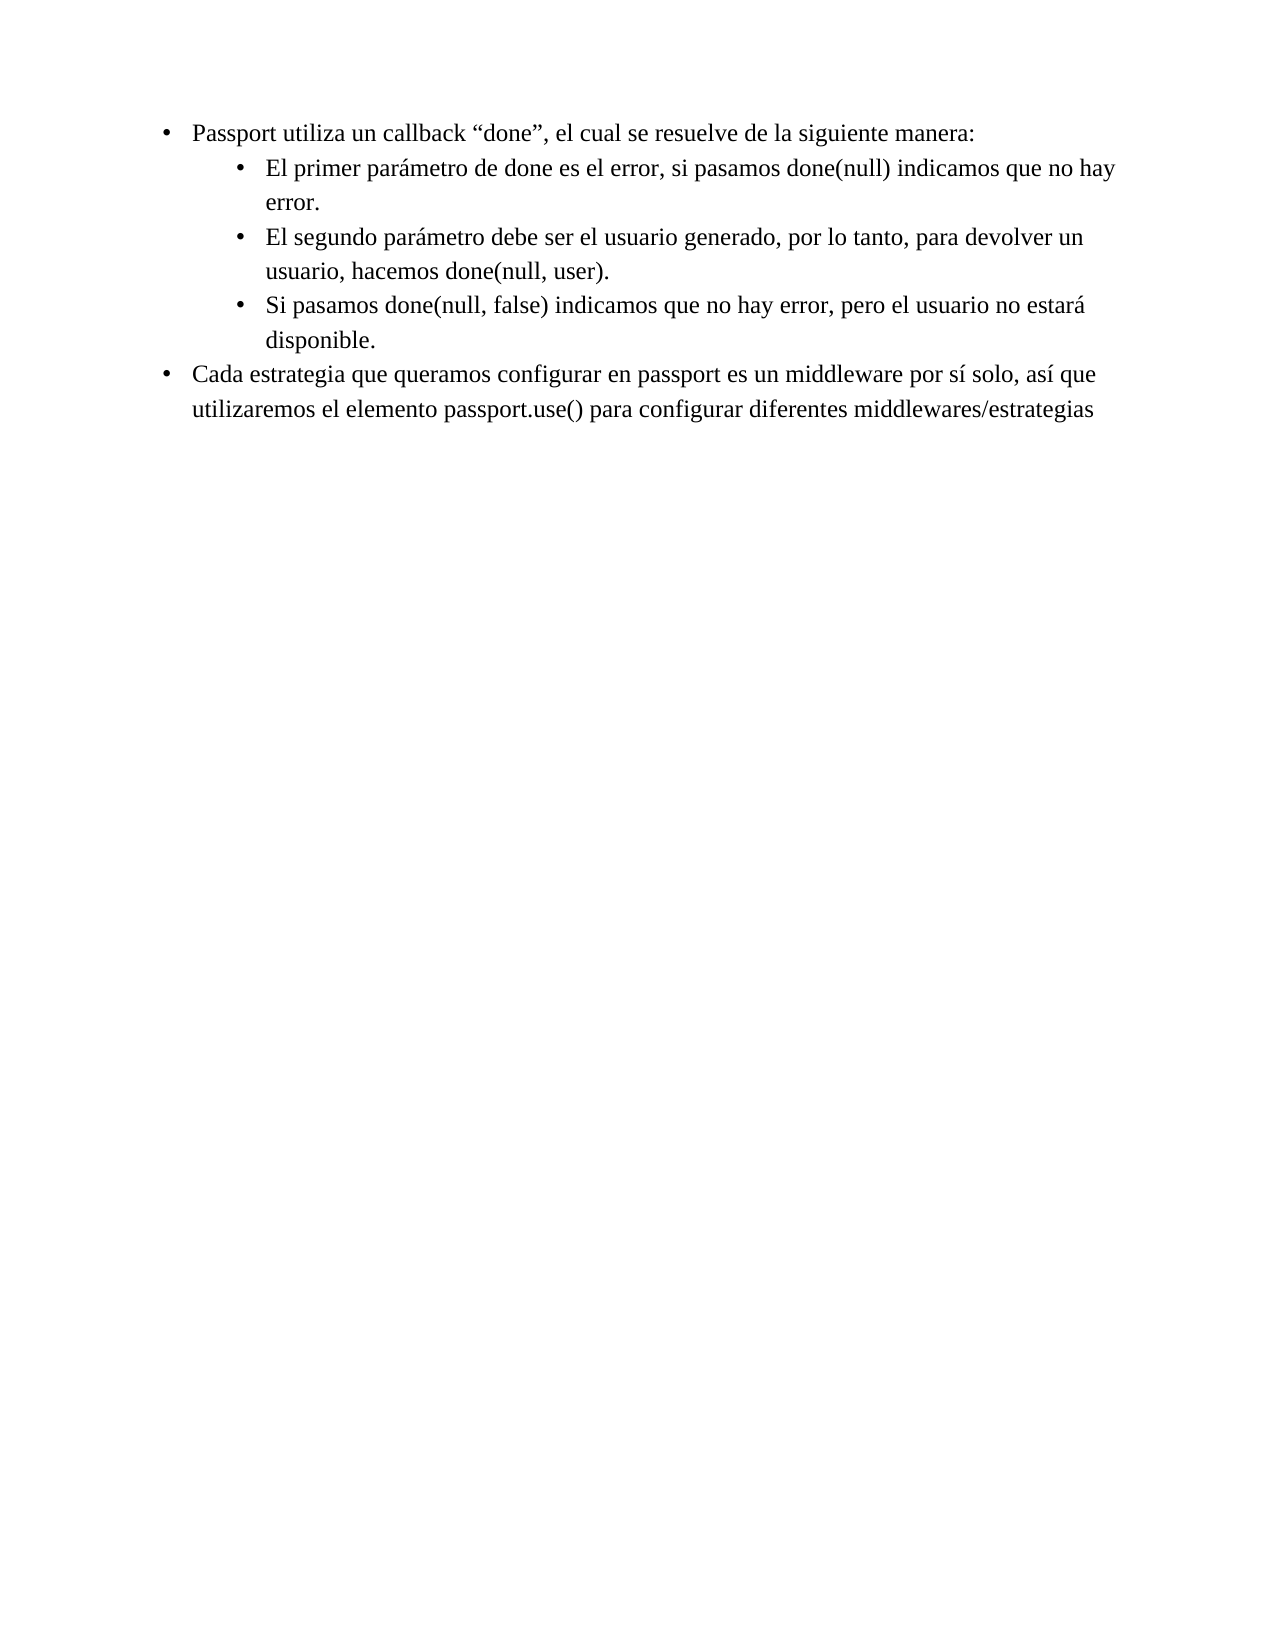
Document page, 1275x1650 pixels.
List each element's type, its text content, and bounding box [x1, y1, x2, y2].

list Si pasamos done(null, false) indicamos que no hay error, pero el usuario no estará disponible. [236, 291, 1157, 354]
list El primer parámetro de done es el error, si pasamos done(null) indicamos que no hay error. [236, 153, 1157, 216]
list Passport utiliza un callback “done”, el cual se resuelve de la siguiente manera: [162, 118, 1157, 147]
list Cada estrategia que queramos configurar en passport es un middleware por sí solo, así que utilizaremos el elemento passport.use() para configurar diferentes middlewares/estrategias [162, 359, 1157, 423]
list El segundo parámetro debe ser el usuario generado, por lo tanto, para devolver un usuario, hacemos done(null, user). [236, 222, 1157, 285]
